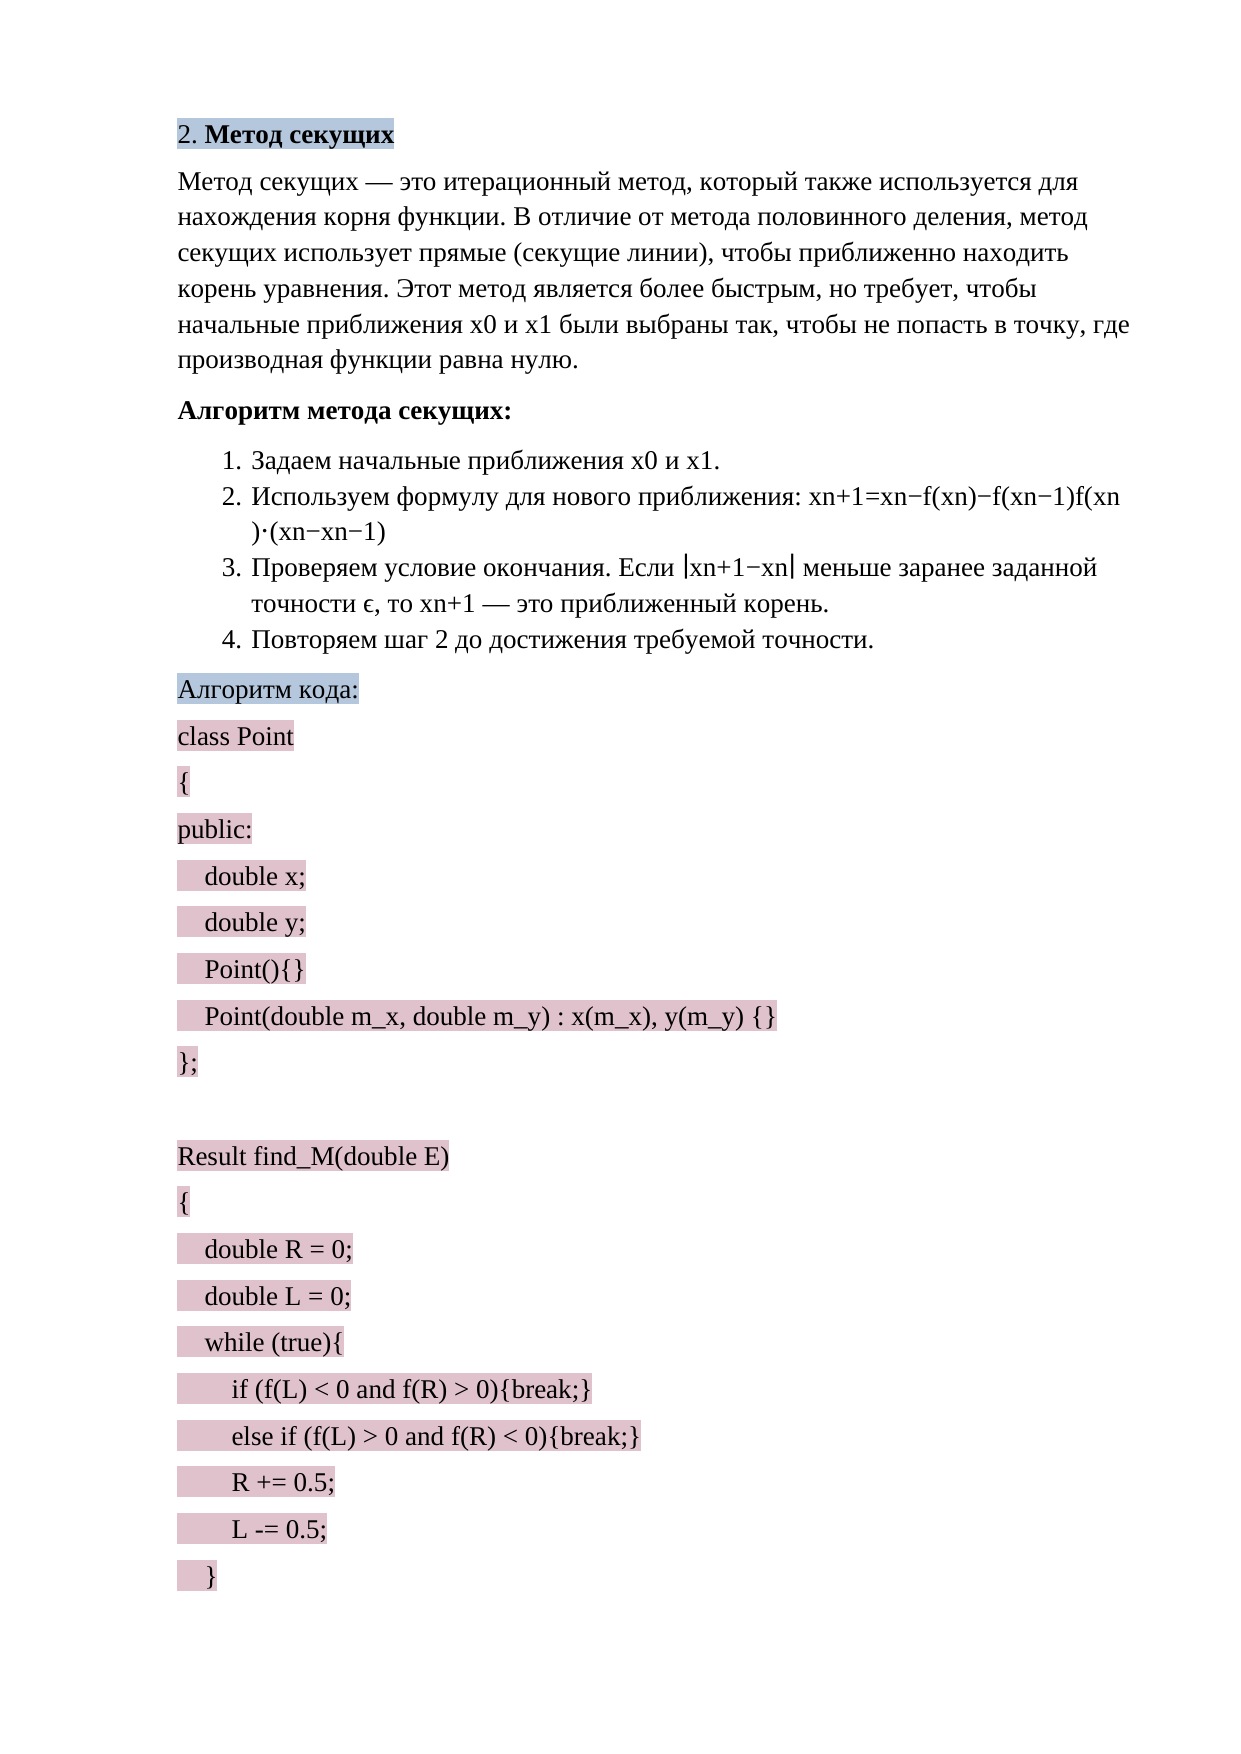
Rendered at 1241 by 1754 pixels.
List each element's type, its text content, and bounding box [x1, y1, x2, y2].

list { [177, 766, 1152, 797]
list L -= 0.5; [177, 1513, 1152, 1544]
list }; [177, 1046, 1152, 1077]
list while (true){ [177, 1326, 1152, 1357]
list R += 0.5; [177, 1466, 1152, 1497]
list Проверяем условие окончания. Если ∣xn+1​−xn​∣ меньше заранее заданной точности ϵ, то xn+1​ — это приближенный корень. [222, 551, 1152, 618]
list double R = 0; [177, 1233, 1152, 1264]
list Алгоритм кода: [177, 673, 1152, 704]
text Алгоритм метода секущих: [177, 394, 1152, 425]
list if (f(L) < 0 and f(R) > 0){break;} [177, 1373, 1152, 1404]
subtitle 2. Метод секущих [177, 118, 1152, 149]
list { [177, 1186, 1152, 1217]
list public: [177, 813, 1152, 844]
list Используем формулу для нового приближения: xn+1​=xn​−f(xn​)−f(xn−1​)f(xn​)⋅(xn​−xn−1​)​ [222, 480, 1152, 547]
list Задаем начальные приближения x0​ и x1​. [222, 444, 1152, 475]
list Повторяем шаг 2 до достижения требуемой точности. [222, 623, 1152, 654]
list class Point [177, 720, 1152, 751]
list double L = 0; [177, 1280, 1152, 1311]
list else if (f(L) > 0 and f(R) < 0){break;} [177, 1420, 1152, 1451]
list Point(double m_x, double m_y) : x(m_x), y(m_y) {} [177, 1000, 1152, 1031]
list Point(){} [177, 953, 1152, 984]
list double y; [177, 906, 1152, 937]
list } [177, 1560, 1152, 1591]
text Метод секущих — это итерационный метод, который также используется для нахождения корня функции. В отличие от метода половинного деления, метод секущих использует прямые (секущие линии), чтобы приближенно находить корень уравнения. Этот метод является более быстрым, но требует, чтобы начальные приближения x0​ и x1​ были выбраны так, чтобы не попасть в точку, где производная функции равна нулю. [177, 165, 1152, 374]
list double x; [177, 860, 1152, 891]
list Result find_M(double E) [177, 1140, 1152, 1171]
